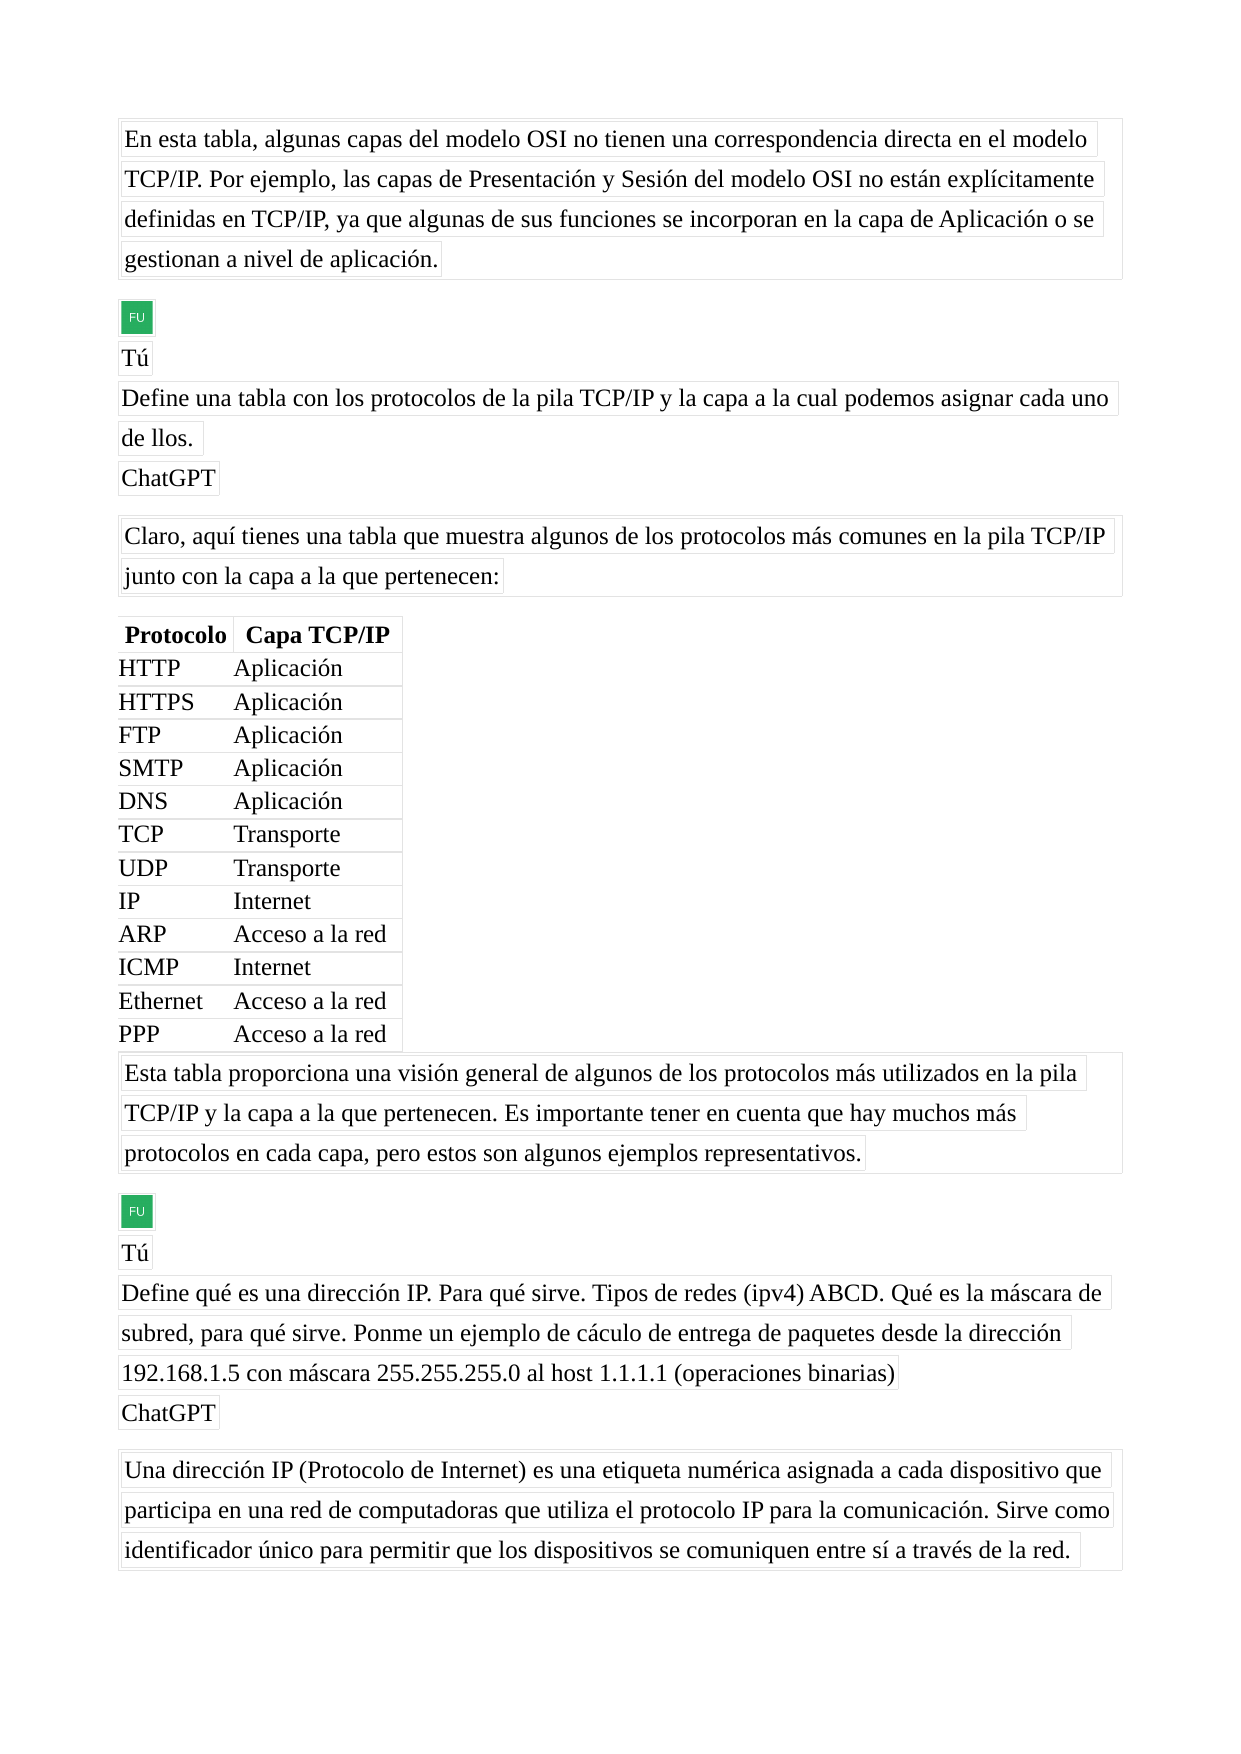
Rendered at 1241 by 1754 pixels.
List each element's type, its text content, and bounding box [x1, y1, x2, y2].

text Una dirección IP (Protocolo de Internet) es una etiqueta numérica asignada a cada dispositivo que participa en una red de computadoras que utiliza el protocolo IP para la comunicación. Sirve como identificador único para permitir que los dispositivos se comuniquen entre sí a través de la red. [119, 1450, 1122, 1570]
table_cell DNS [118, 786, 233, 818]
text Define una tabla con los protocolos de la pila TCP/IP y la capa a la cual podemos asignar cada uno de llos. [118, 381, 1122, 455]
table_cell Aplicación [233, 753, 402, 785]
table_cell FTP [118, 720, 233, 752]
table_cell ARP [118, 919, 233, 951]
text [220, 1394, 1122, 1429]
table_cell Ethernet [118, 986, 233, 1017]
table_cell UDP [118, 853, 233, 884]
table_cell Acceso a la red [233, 986, 402, 1017]
table_cell Aplicación [233, 687, 402, 718]
table_cell Transporte [233, 820, 402, 851]
table_cell Aplicación [233, 720, 402, 752]
table_cell SMTP [118, 753, 233, 785]
table_cell Acceso a la red [233, 919, 402, 951]
text Define qué es una dirección IP. Para qué sirve. Tipos de redes (ipv4) ABCD. Qué es la máscara de subred, para qué sirve. Ponme un ejemplo de cáculo de entrega de paquetes desde la dirección 192.168.1.5 con máscara 255.255.255.0 al host 1.1.1.1 (operaciones binarias) [118, 1274, 1122, 1389]
table_cell Aplicación [233, 653, 402, 685]
text [153, 341, 1122, 375]
table_cell PPP [118, 1019, 233, 1051]
table_header Protocolo [118, 617, 233, 652]
table_cell ICMP [118, 953, 233, 984]
table_cell Internet [233, 953, 402, 984]
table_cell Internet [233, 886, 402, 918]
text Esta tabla proporciona una visión general de algunos de los protocolos más utilizados en la pila TCP/IP y la capa a la que pertenecen. Es importante tener en cuenta que hay muchos más protocolos en cada capa, pero estos son algunos ejemplos representativos. [119, 1053, 1122, 1173]
table_cell IP [118, 886, 233, 918]
picture [121, 301, 153, 334]
text ChatGPT [119, 462, 219, 495]
table_cell Aplicación [233, 786, 402, 818]
text Tú [119, 342, 152, 375]
text [153, 1234, 1122, 1269]
text ChatGPT [119, 1396, 219, 1429]
table_cell HTTPS [118, 687, 233, 718]
table_cell TCP [118, 820, 233, 851]
table_header Capa TCP/IP [234, 617, 402, 652]
table_cell Transporte [233, 853, 402, 884]
picture [121, 1195, 153, 1228]
text Claro, aquí tienes una tabla que muestra algunos de los protocolos más comunes en la pila TCP/IP junto con la capa a la que pertenecen: [119, 516, 1122, 596]
text Tú [119, 1236, 152, 1269]
table_cell Acceso a la red [233, 1019, 402, 1051]
text En esta tabla, algunas capas del modelo OSI no tienen una correspondencia directa en el modelo TCP/IP. Por ejemplo, las capas de Presentación y Sesión del modelo OSI no están explícitamente definidas en TCP/IP, ya que algunas de sus funciones se incorporan en la capa de Aplicación o se gestionan a nivel de aplicación. [119, 119, 1122, 279]
text [220, 461, 1122, 495]
table_cell HTTP [118, 653, 233, 685]
